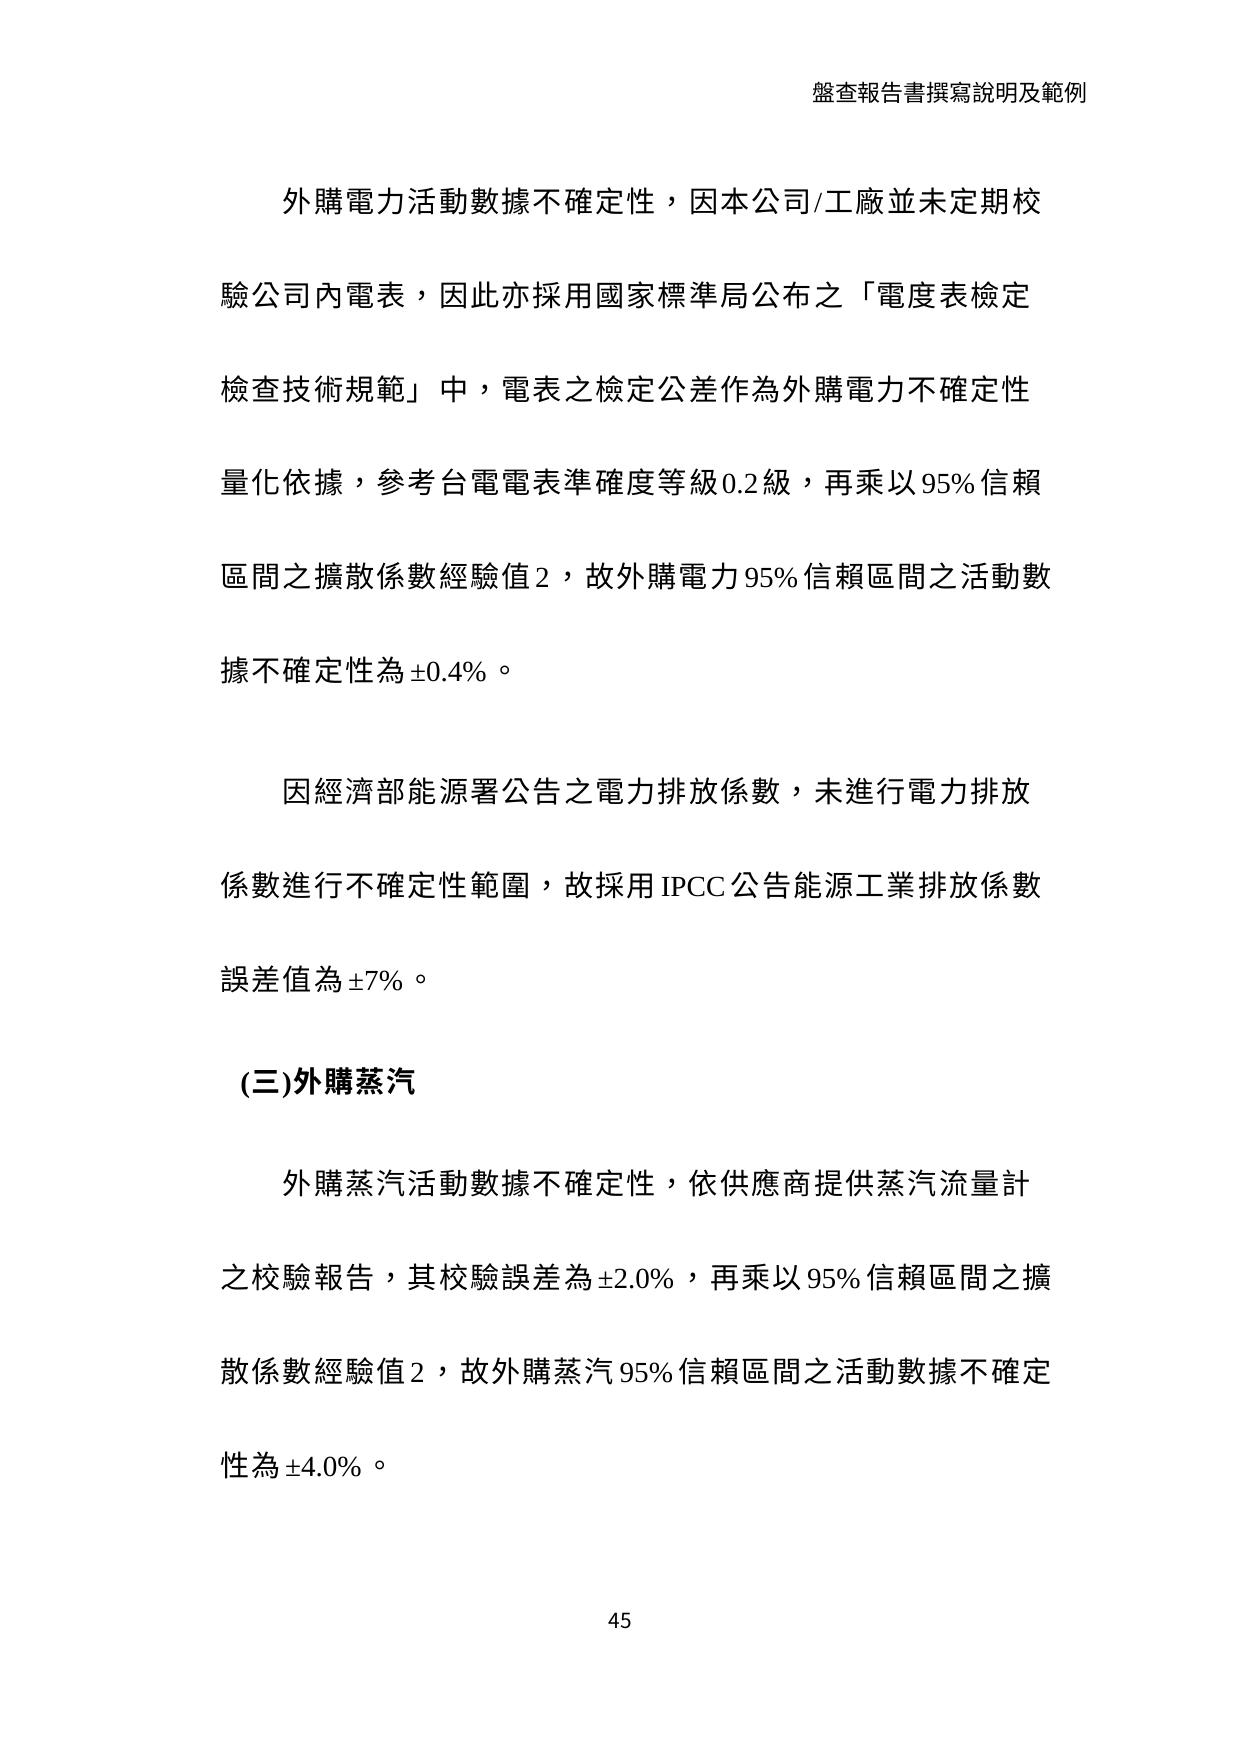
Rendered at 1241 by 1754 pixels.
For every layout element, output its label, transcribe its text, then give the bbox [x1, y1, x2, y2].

text 因經濟部能源署公告之電力排放係數，未進行電力排放係數進行不確定性範圍，故採用IPCC公告能源工業排放係數誤差值為±7%。 [217, 748, 1052, 998]
text 外購蒸汽活動數據不確定性，依供應商提供蒸汽流量計之校驗報告，其校驗誤差為±2.0%，再乘以95%信賴區間之擴散係數經驗值2，故外購蒸汽95%信賴區間之活動數據不確定性為±4.0%。 [217, 1140, 1052, 1484]
text 外購電力活動數據不確定性，因本公司/工廠並未定期校驗公司內電表，因此亦採用國家標準局公布之「電度表檢定檢查技術規範」中，電表之檢定公差作為外購電力不確定性量化依據，參考台電電表準確度等級0.2級，再乘以95%信賴區間之擴散係數經驗值2，故外購電力95%信賴區間之活動數據不確定性為±0.4%。 [217, 158, 1052, 689]
text (三)外購蒸汽 [232, 1038, 1052, 1101]
